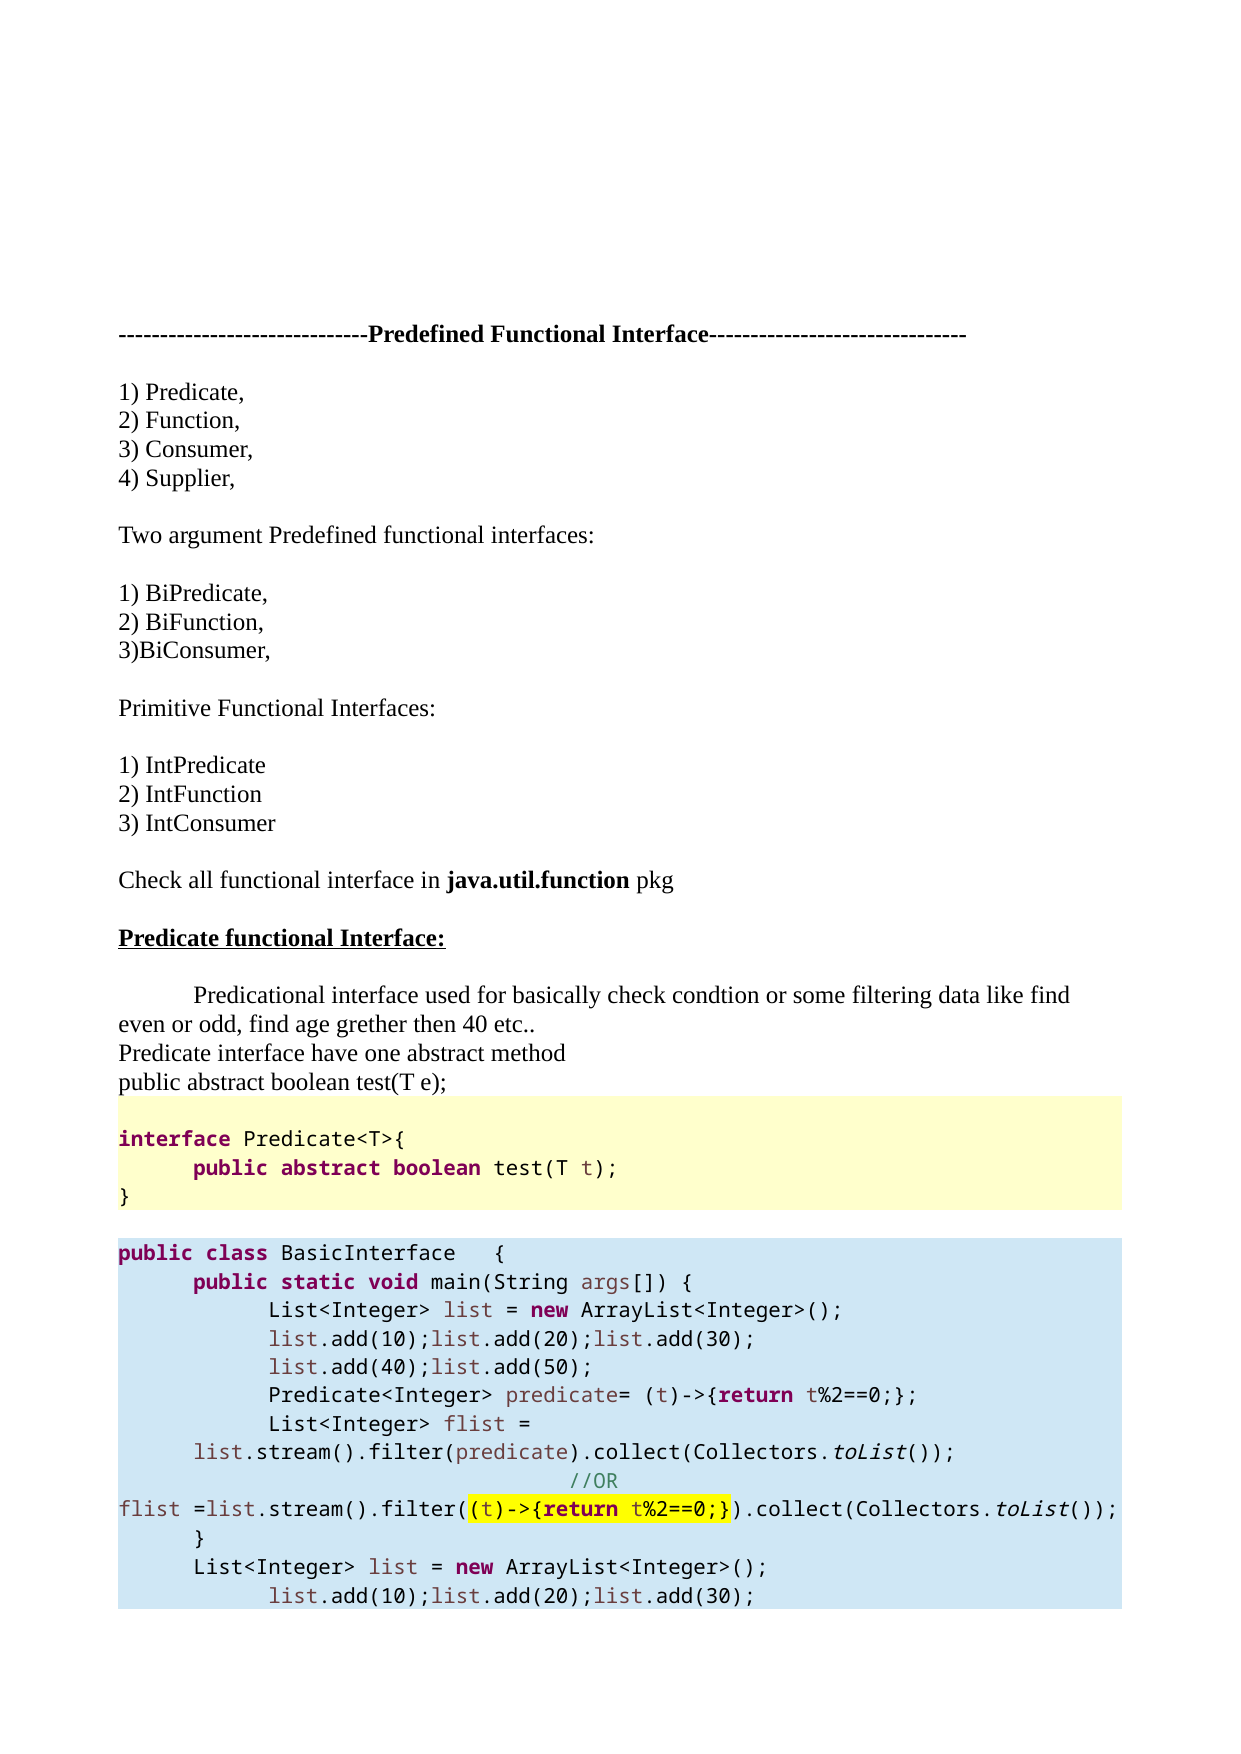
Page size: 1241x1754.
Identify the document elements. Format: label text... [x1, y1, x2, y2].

text 3) Consumer, [118, 434, 1122, 463]
text Predicational interface used for basically check condtion or some filtering data like find even or odd, find age grether then 40 etc.. [118, 981, 1122, 1038]
text Predicate<Integer> predicate= (t)->{return t%2==0;}; [118, 1381, 1122, 1409]
text flist =list.stream().filter((t)->{return t%2==0;}).collect(Collectors.toList()); [118, 1494, 1122, 1523]
text 2) Function, [118, 406, 1122, 434]
text list.add(40);list.add(50); [118, 1352, 1122, 1381]
text public abstract boolean test(T e); [118, 1067, 1122, 1096]
text public class BasicInterface { [118, 1238, 1122, 1267]
text Predicate functional Interface: [118, 923, 1122, 952]
text Predicate interface have one abstract method [118, 1038, 1122, 1067]
text public abstract boolean test(T t); [118, 1153, 1122, 1181]
text List<Integer> list = new ArrayList<Integer>(); [118, 1295, 1122, 1324]
text list.add(10);list.add(20);list.add(30); [118, 1324, 1122, 1352]
text 1) Predicate, [118, 377, 1122, 406]
text Check all functional interface in java.util.function pkg [118, 866, 1122, 894]
text interface Predicate<T>{ [118, 1124, 1122, 1153]
text } [118, 1523, 1122, 1551]
text } [118, 1181, 1122, 1210]
text 3) IntConsumer [118, 808, 1122, 837]
text 4) Supplier, [118, 463, 1122, 492]
text 1) BiPredicate, [118, 578, 1122, 607]
text 3)BiConsumer, [118, 636, 1122, 664]
text List<Integer> list = new ArrayList<Integer>(); [118, 1551, 1122, 1581]
text 1) IntPredicate [118, 751, 1122, 779]
text Two argument Predefined functional interfaces: [118, 521, 1122, 549]
text ------------------------------Predefined Functional Interface------------------------------- [118, 319, 1122, 348]
text public static void main(String args[]) { [118, 1267, 1122, 1295]
text 2) IntFunction [118, 779, 1122, 808]
text List<Integer> flist = list.stream().filter(predicate).collect(Collectors.toList()); //OR [118, 1409, 1122, 1494]
text Primitive Functional Interfaces: [118, 693, 1122, 722]
text 2) BiFunction, [118, 607, 1122, 636]
text list.add(10);list.add(20);list.add(30); [118, 1581, 1122, 1609]
